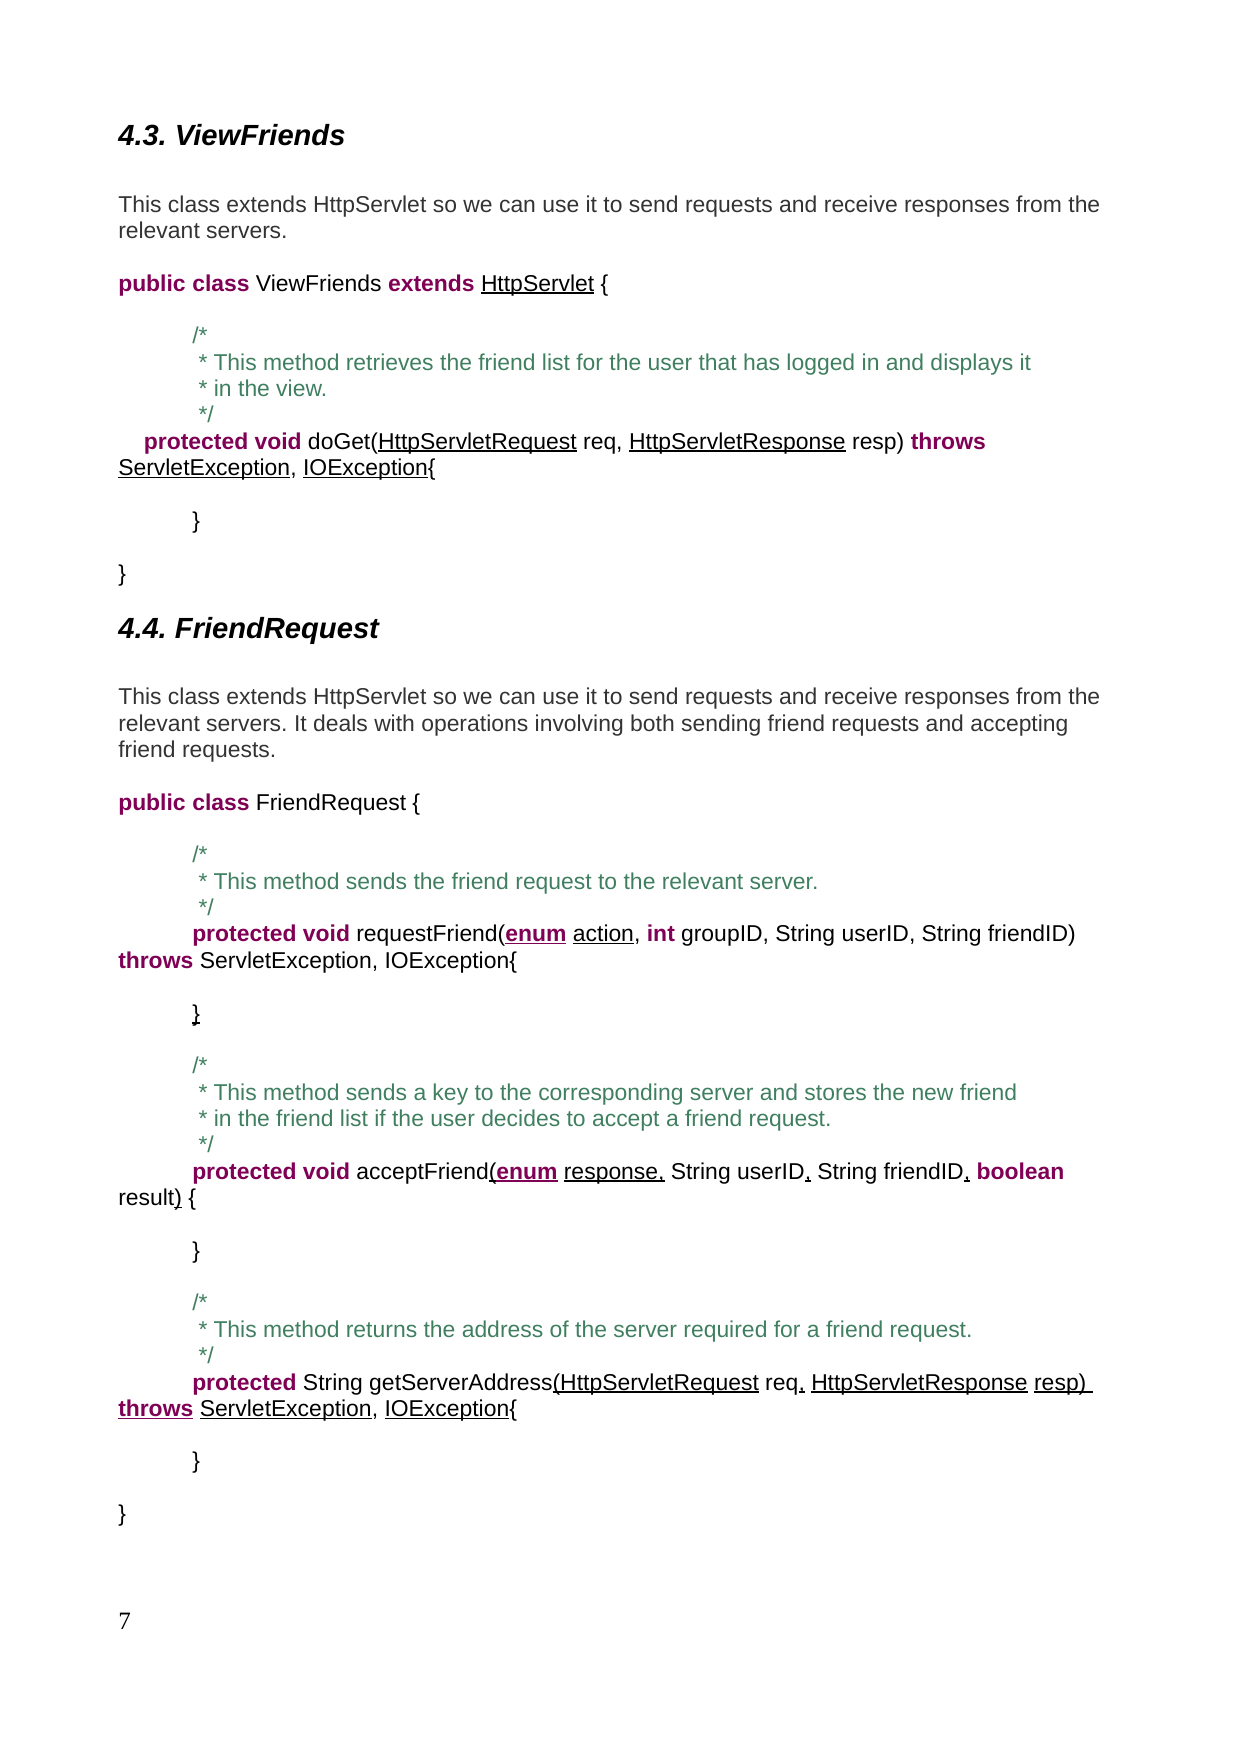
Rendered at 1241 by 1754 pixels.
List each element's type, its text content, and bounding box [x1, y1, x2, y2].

text } [118, 999, 1122, 1026]
text This class extends HttpServlet so we can use it to send requests and receive responses from the relevant servers. [118, 191, 1122, 243]
text /* [118, 1289, 1122, 1316]
text */ [118, 1342, 1122, 1368]
text } [118, 559, 1122, 586]
text public class FriendRequest { [118, 789, 1122, 815]
text /* [118, 841, 1122, 868]
text */ [118, 894, 1122, 920]
subtitle 4.4. FriendRequest [118, 611, 1122, 644]
text * This method retrieves the friend list for the user that has logged in and displays it [118, 349, 1122, 375]
text * This method sends the friend request to the relevant server. [118, 868, 1122, 894]
text This class extends HttpServlet so we can use it to send requests and receive responses from the relevant servers. It deals with operations involving both sending friend requests and accepting friend requests. [118, 683, 1122, 762]
text protected void requestFriend(enum action, int groupID, String userID, String friendID) throws ServletException, IOException{ [118, 920, 1122, 973]
text * This method sends a key to the corresponding server and stores the new friend [118, 1078, 1122, 1105]
subtitle 4.3. ViewFriends [118, 118, 1122, 152]
text } [118, 1237, 1122, 1263]
text } [118, 507, 1122, 533]
text * This method returns the address of the server required for a friend request. [118, 1316, 1122, 1342]
text protected void acceptFriend(enum response, String userID, String friendID, boolean result) { [118, 1158, 1122, 1210]
text */ [118, 1131, 1122, 1158]
text */ [118, 401, 1122, 428]
text protected void doGet(HttpServletRequest req, HttpServletResponse resp) throws ServletException, IOException{ [118, 428, 1122, 480]
text } [118, 1447, 1122, 1474]
text protected String getServerAddress(HttpServletRequest req, HttpServletResponse resp) throws ServletException, IOException{ [118, 1368, 1122, 1421]
text public class ViewFriends extends HttpServlet { [118, 269, 1122, 296]
text * in the friend list if the user decides to accept a friend request. [118, 1105, 1122, 1131]
text } [118, 1500, 1122, 1527]
text * in the view. [118, 375, 1122, 401]
text /* [118, 322, 1122, 349]
text /* [118, 1052, 1122, 1078]
